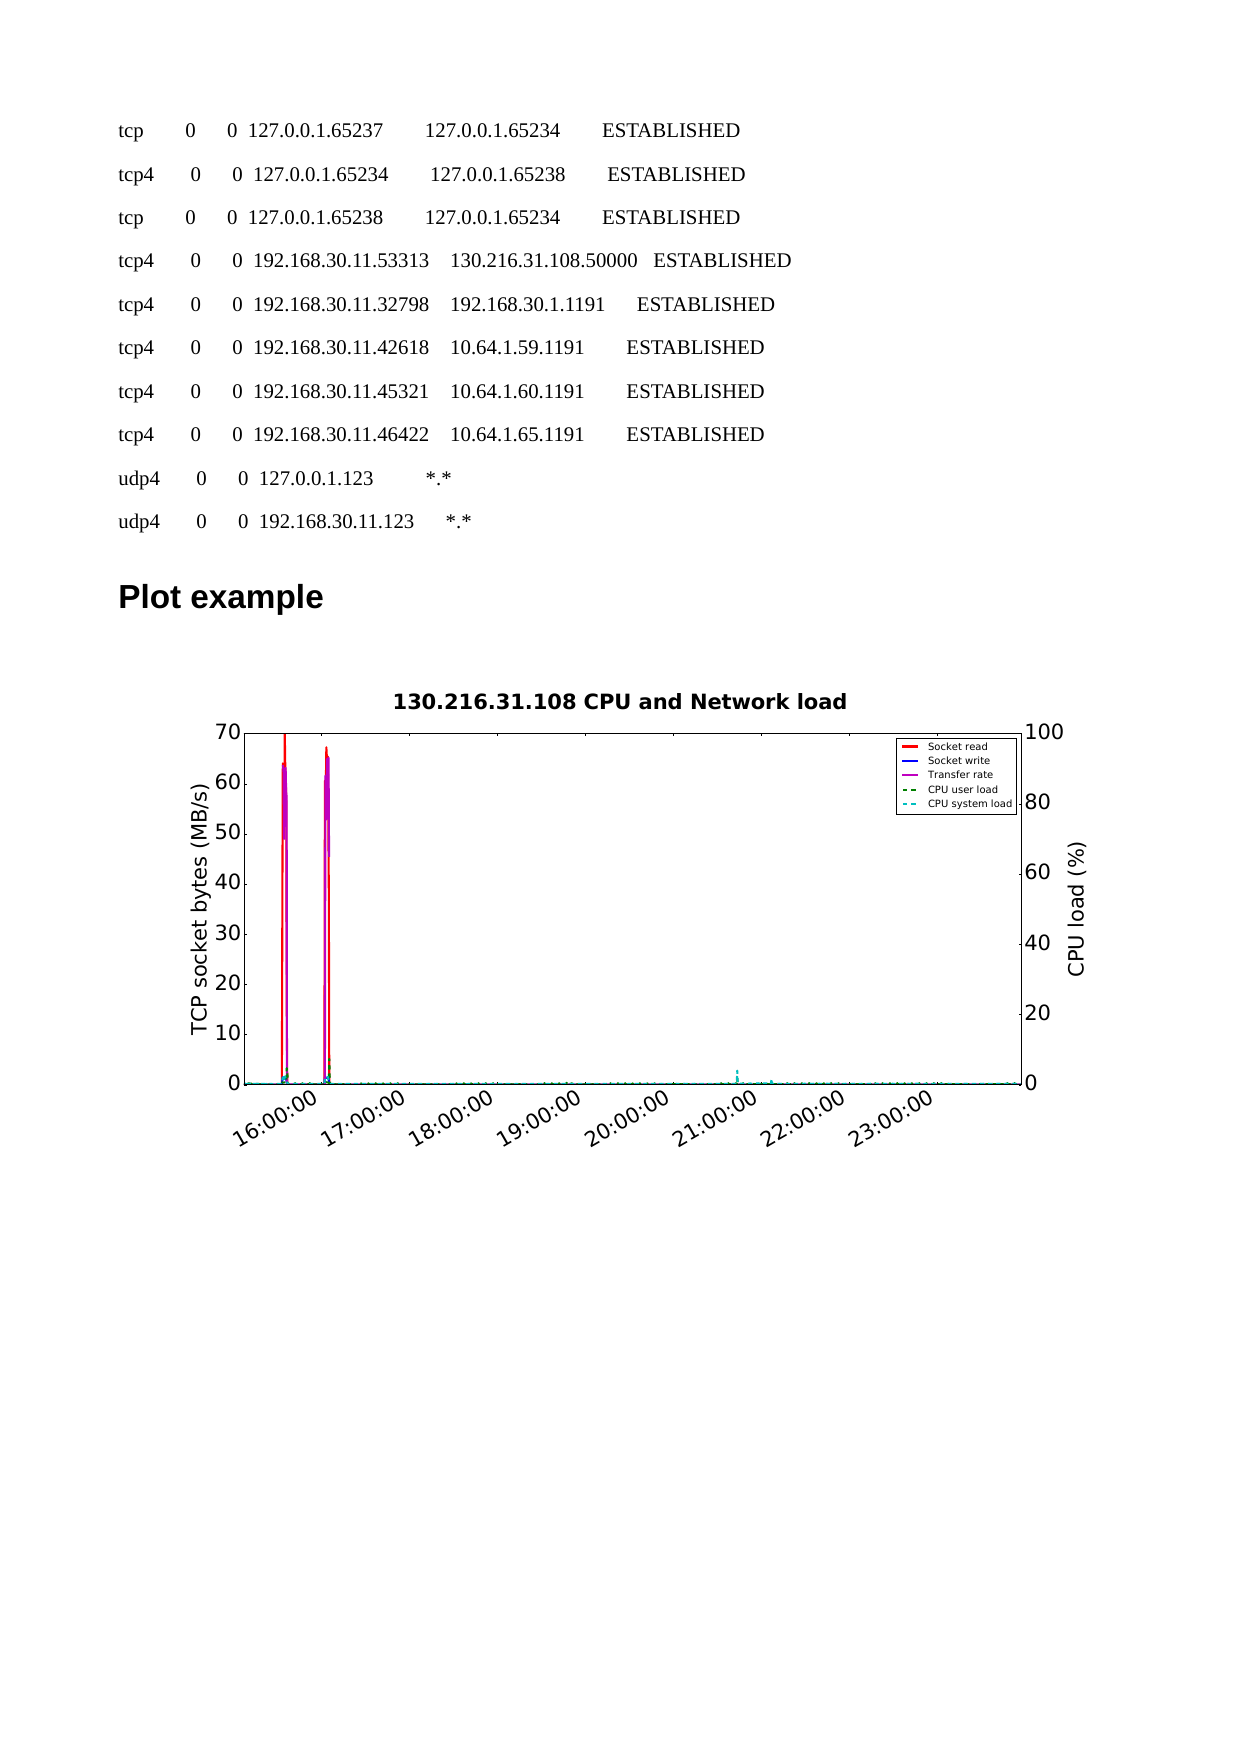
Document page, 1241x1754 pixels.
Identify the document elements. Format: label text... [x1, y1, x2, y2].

text tcp 0 0 127.0.0.1.65238 127.0.0.1.65234 ESTABLISHED [118, 205, 1122, 229]
text tcp4 0 0 192.168.30.11.42618 10.64.1.59.1191 ESTABLISHED [118, 335, 1122, 359]
subtitle Plot example [118, 577, 1122, 616]
text tcp4 0 0 192.168.30.11.45321 10.64.1.60.1191 ESTABLISHED [118, 379, 1122, 403]
text udp4 0 0 127.0.0.1.123 *.* [118, 466, 1122, 490]
text tcp4 0 0 192.168.30.11.53313 130.216.31.108.50000 ESTABLISHED [118, 248, 1122, 272]
text udp4 0 0 192.168.30.11.123 *.* [118, 509, 1122, 533]
text tcp4 0 0 127.0.0.1.65234 127.0.0.1.65238 ESTABLISHED [118, 162, 1122, 186]
text tcp 0 0 127.0.0.1.65237 127.0.0.1.65234 ESTABLISHED [118, 118, 1122, 142]
text tcp4 0 0 192.168.30.11.32798 192.168.30.1.1191 ESTABLISHED [118, 292, 1122, 316]
text tcp4 0 0 192.168.30.11.46422 10.64.1.65.1191 ESTABLISHED [118, 422, 1122, 446]
